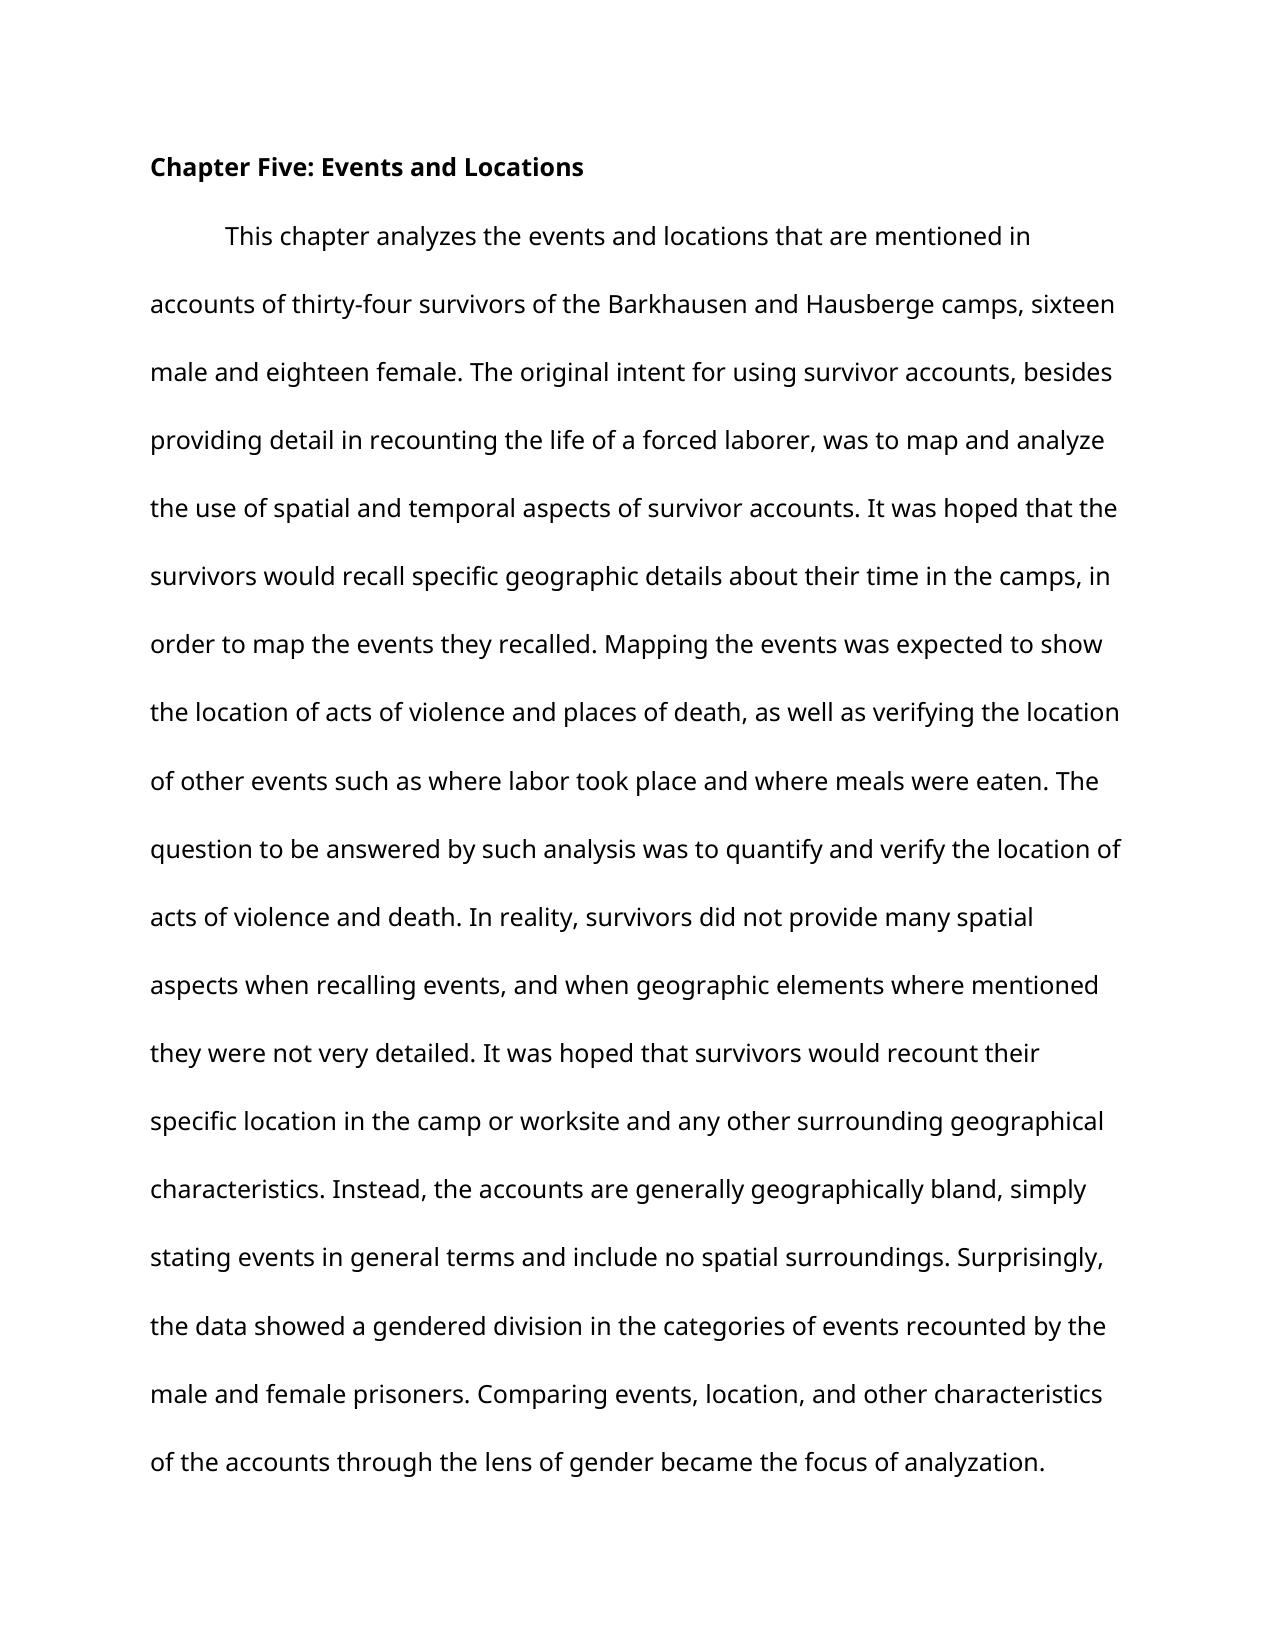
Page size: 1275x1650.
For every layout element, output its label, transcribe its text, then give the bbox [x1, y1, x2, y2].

text This chapter analyzes the events and locations that are mentioned in accounts of thirty-four survivors of the Barkhausen and Hausberge camps, sixteen male and eighteen female. The original intent for using survivor accounts, besides providing detail in recounting the life of a forced laborer, was to map and analyze the use of spatial and temporal aspects of survivor accounts. It was hoped that the survivors would recall specific geographic details about their time in the camps, in order to map the events they recalled. Mapping the events was expected to show the location of acts of violence and places of death, as well as verifying the location of other events such as where labor took place and where meals were eaten. The question to be answered by such analysis was to quantify and verify the location of acts of violence and death. In reality, survivors did not provide many spatial aspects when recalling events, and when geographic elements where mentioned they were not very detailed. It was hoped that survivors would recount their specific location in the camp or worksite and any other surrounding geographical characteristics. Instead, the accounts are generally geographically bland, simply stating events in general terms and include no spatial surroundings. Surprisingly, the data showed a gendered division in the categories of events recounted by the male and female prisoners. Comparing events, location, and other characteristics of the accounts through the lens of gender became the focus of analyzation. [150, 218, 1125, 1478]
text Chapter Five: Events and Locations [150, 150, 1125, 184]
